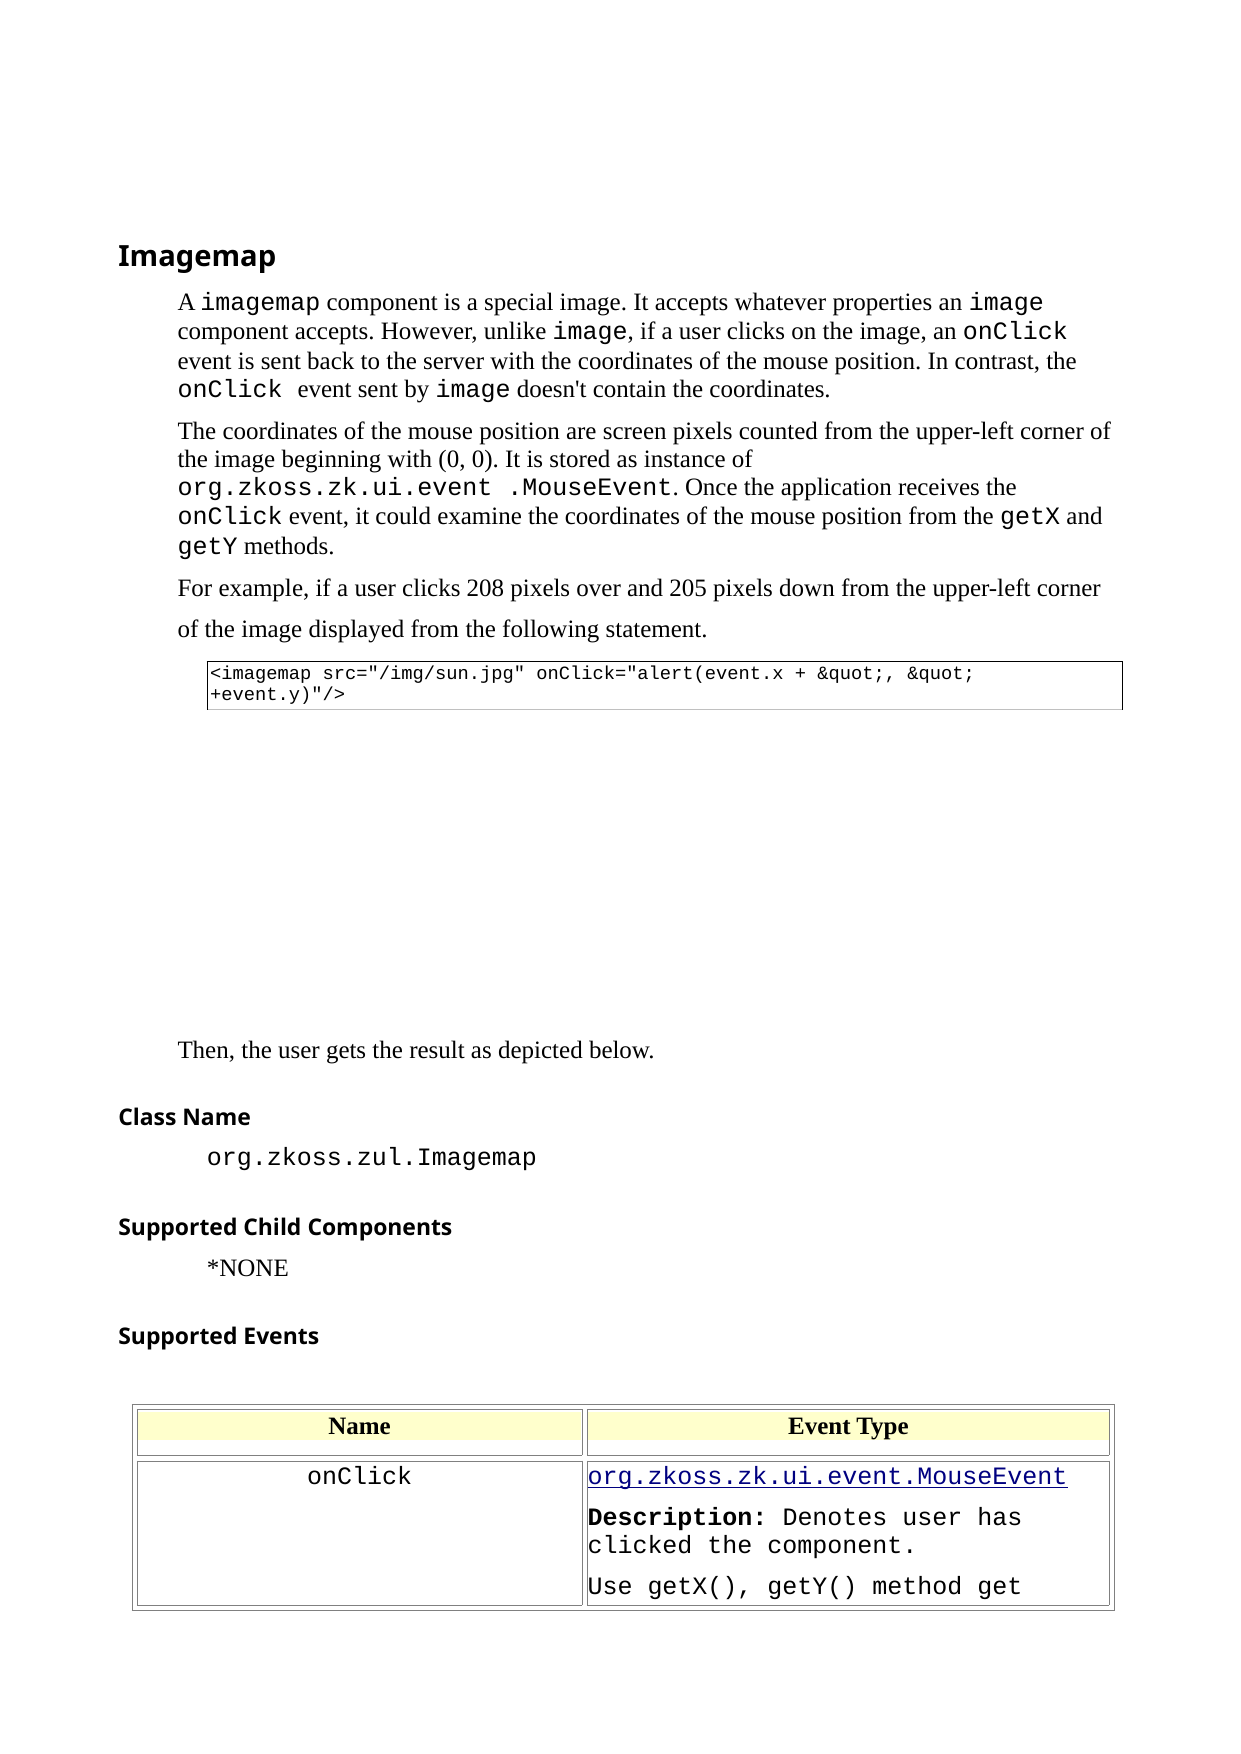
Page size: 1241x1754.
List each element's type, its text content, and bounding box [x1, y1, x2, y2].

table_header Name [134, 1405, 584, 1455]
table_cell onClick [134, 1455, 584, 1605]
text For example, if a user clicks 208 pixels over and 205 pixels down from the upper-left corner [177, 574, 1122, 602]
subtitle Supported Child Components [118, 1211, 1122, 1242]
subtitle Class Name [118, 1101, 1122, 1132]
table_cell org.zkoss.zk.ui.event.MouseEvent Description: Denotes user has clicked the component. Use getX(), getY() method get [584, 1455, 1112, 1605]
text *NONE [207, 1254, 1122, 1282]
text of the image displayed from the following statement. [177, 615, 1122, 642]
subtitle Imagemap [118, 236, 1122, 275]
text The coordinates of the mouse position are screen pixels counted from the upper-left corner of the image beginning with (0, 0). It is stored as instance of org.zkoss.zk.ui.event .MouseEvent. Once the application receives the onClick event, it could examine the coordinates of the mouse position from the getX and getY methods. [177, 417, 1122, 562]
subtitle Supported Events [118, 1320, 1122, 1351]
table_header Event Type [584, 1405, 1112, 1455]
text <imagemap src="/img/sun.jpg" onClick="alert(event.x + &quot;, &quot; +event.y)"/> [208, 662, 1122, 709]
text Then, the user gets the result as depicted below. [177, 712, 1122, 1064]
text A imagemap component is a special image. It accepts whatever properties an image component accepts. However, unlike image, if a user clicks on the image, an onClick event is sent back to the server with the coordinates of the mouse position. In contrast, the onClick event sent by image doesn't contain the coordinates. [177, 288, 1122, 405]
text org.zkoss.zul.Imagemap [207, 1145, 1122, 1173]
